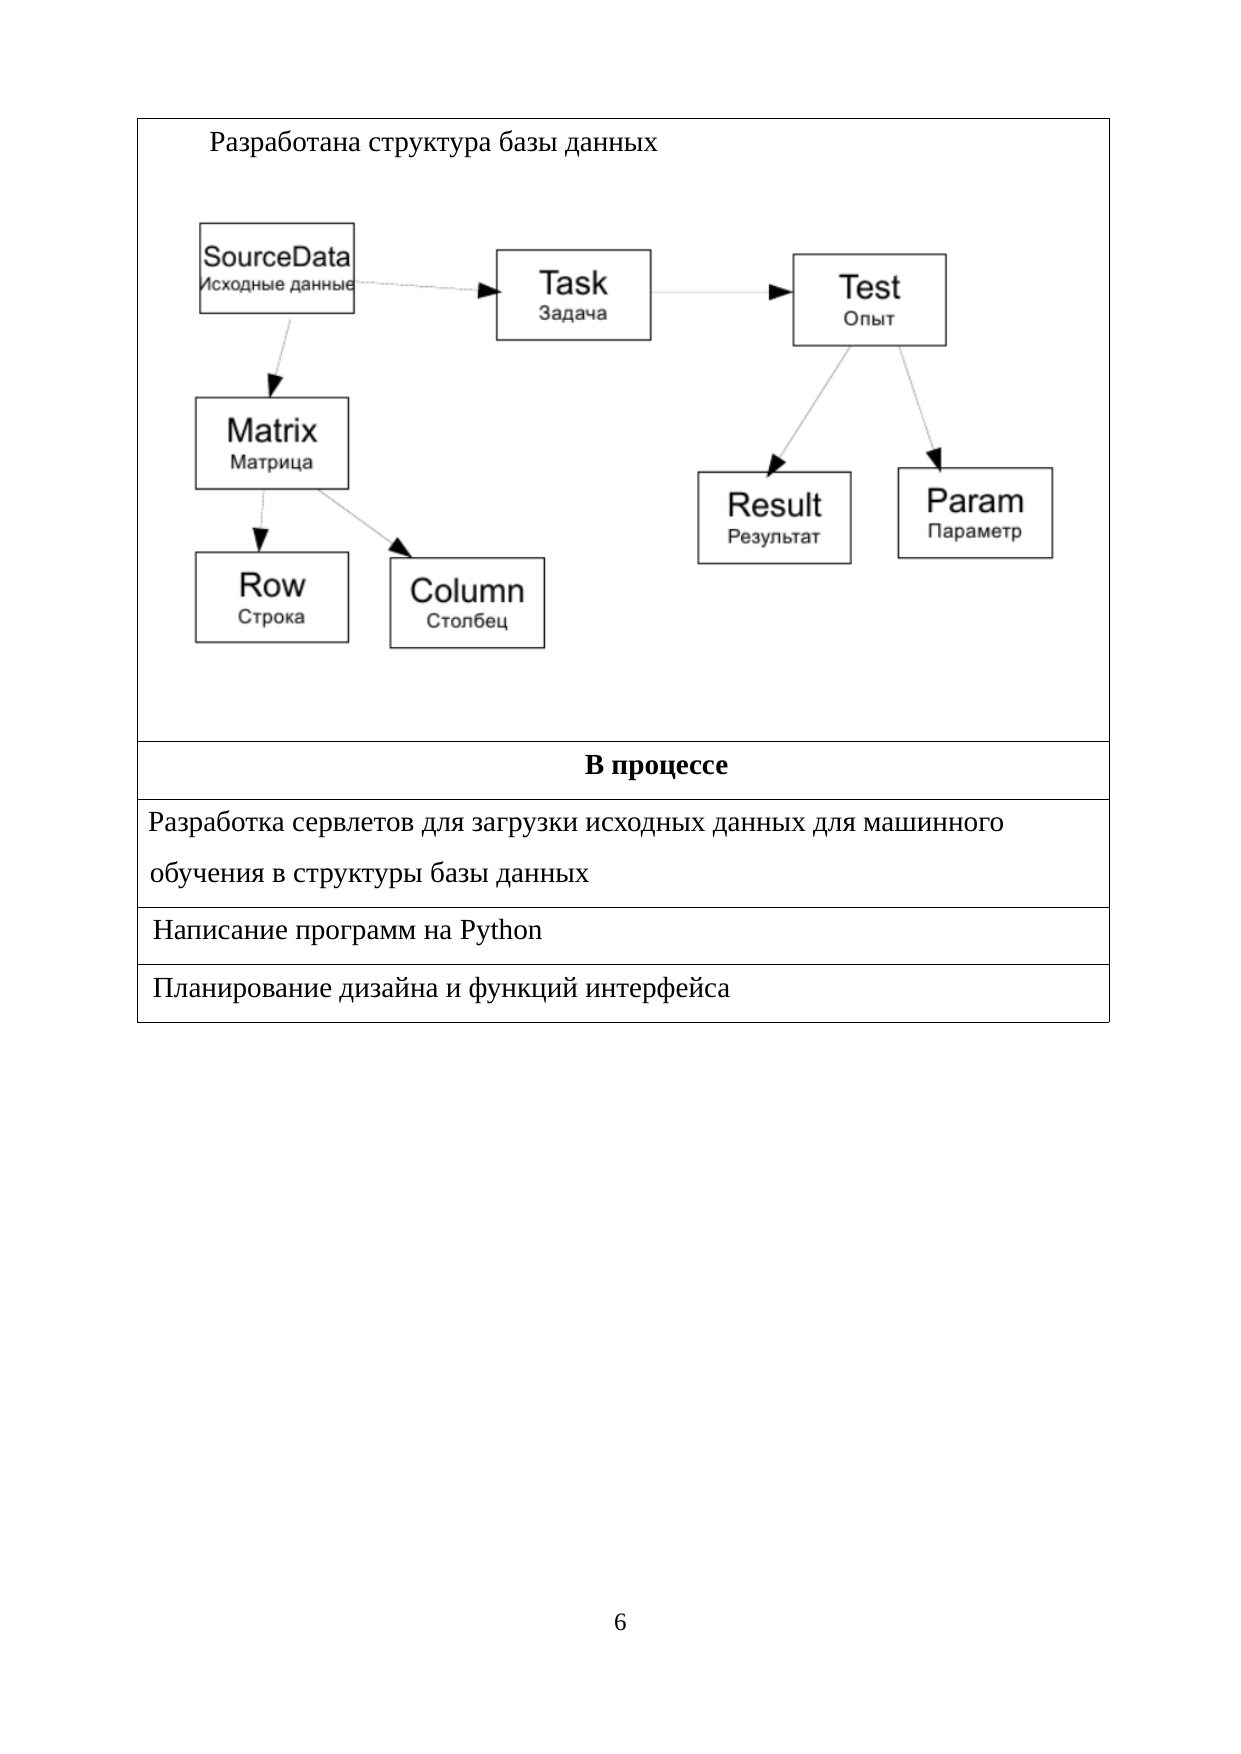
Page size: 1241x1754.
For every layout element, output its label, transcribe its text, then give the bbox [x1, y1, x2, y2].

table_cell Написание программ на Python [138, 908, 1109, 964]
table_cell В процессе [138, 742, 1109, 799]
table_cell Разработка сервлетов для загрузки исходных данных для машинного обучения в структуры базы данных [138, 800, 1109, 907]
table_cell Разработана структура базы данных [138, 119, 1109, 741]
table_cell Планирование дизайна и функций интерфейса [138, 965, 1109, 1022]
